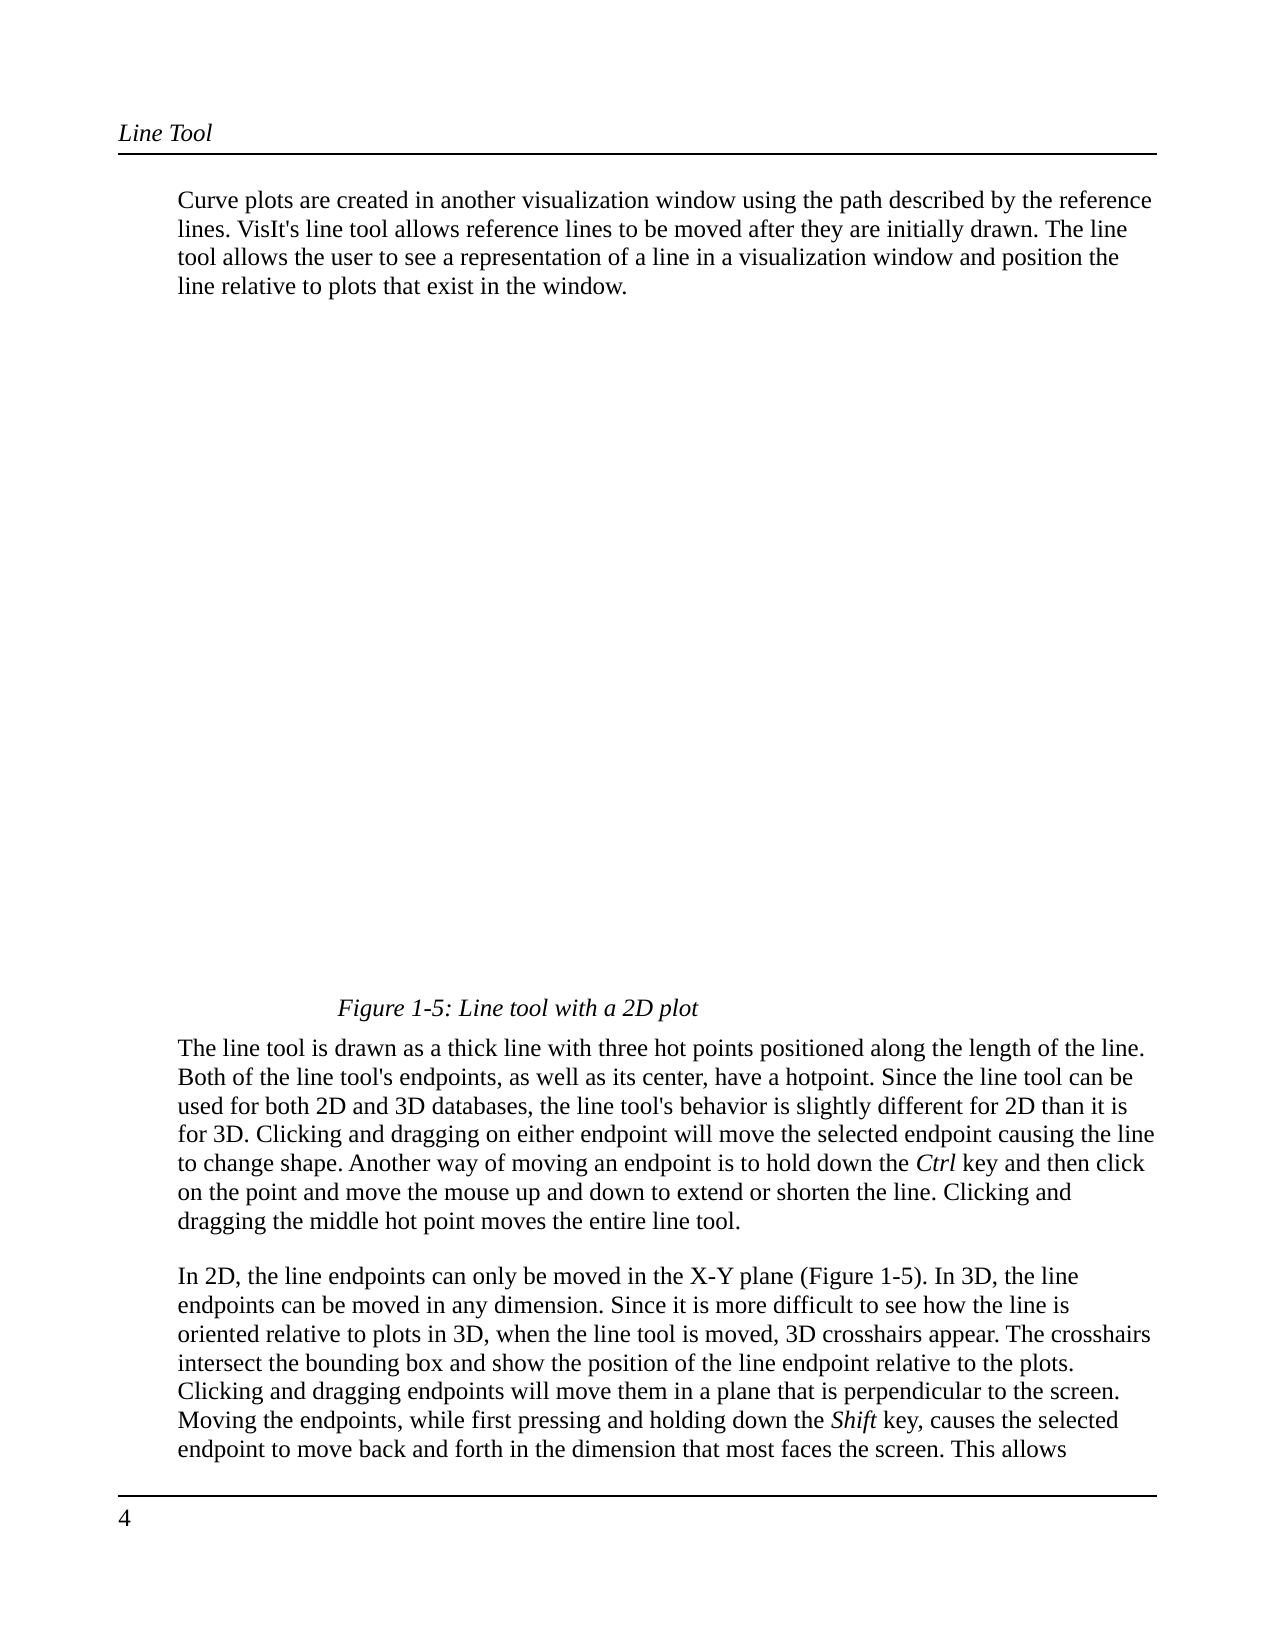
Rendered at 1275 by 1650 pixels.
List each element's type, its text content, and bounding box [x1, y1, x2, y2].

text Curve plots are created in another visualization window using the path described by the reference lines. VisIt's line tool allows reference lines to be moved after they are initially drawn. The line tool allows the user to see a representation of a line in a visualization window and position the line relative to plots that exist in the window. [177, 185, 1157, 300]
text The line tool is drawn as a thick line with three hot points positioned along the length of the line. Both of the line tool's endpoints, as well as its center, have a hotpoint. Since the line tool can be used for both 2D and 3D databases, the line tool's behavior is slightly different for 2D than it is for 3D. Clicking and dragging on either endpoint will move the selected endpoint causing the line to change shape. Another way of moving an endpoint is to hold down the Ctrl key and then click on the point and move the mouse up and down to extend or shorten the line. Clicking and dragging the middle hot point moves the entire line tool. [177, 327, 1157, 1234]
text In 2D, the line endpoints can only be moved in the X-Y plane (Figure 1-5). In 3D, the line endpoints can be moved in any dimension. Since it is more difficult to see how the line is oriented relative to plots in 3D, when the line tool is moved, 3D crosshairs appear. The crosshairs intersect the bounding box and show the position of the line endpoint relative to the plots. Clicking and dragging endpoints will move them in a plane that is perpendicular to the screen. Moving the endpoints, while first pressing and holding down the Shift key, causes the selected endpoint to move back and forth in the dimension that most faces the screen. This allows [177, 1261, 1157, 1463]
text Figure 1-5: Line tool with a 2D plot [337, 993, 937, 1021]
